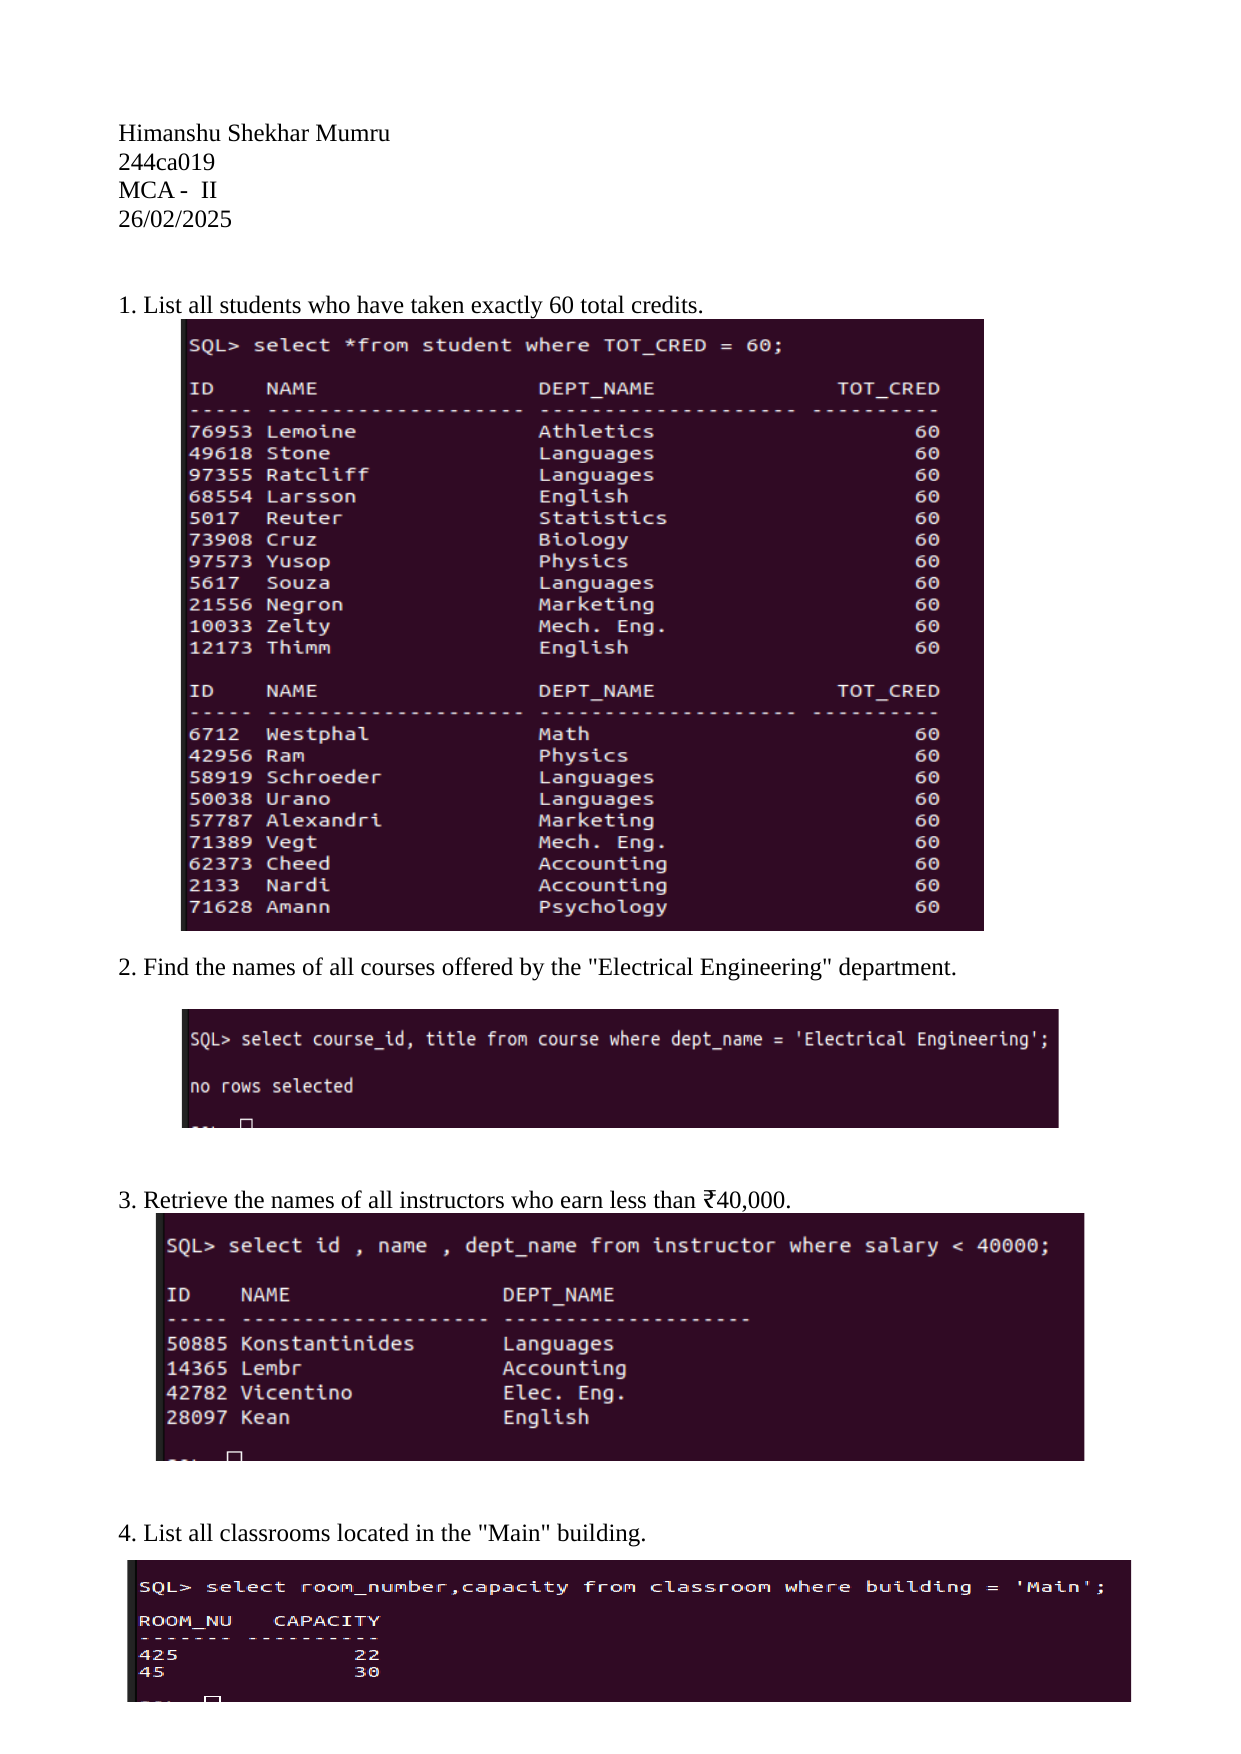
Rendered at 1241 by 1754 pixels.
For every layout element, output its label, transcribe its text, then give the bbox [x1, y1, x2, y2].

text 26/02/2025 [118, 204, 1122, 233]
text Himanshu Shekhar Mumru [118, 118, 1122, 147]
picture [127, 1560, 1132, 1702]
text 244ca019 [118, 147, 1122, 176]
text MCA - II [118, 176, 1122, 204]
text 3. Retrieve the names of all instructors who earn less than ₹40,000. [118, 1185, 1122, 1214]
text 1. List all students who have taken exactly 60 total credits. [118, 291, 1122, 319]
picture [180, 319, 984, 931]
picture [181, 1009, 1059, 1128]
text 4. List all classrooms located in the "Main" building. [118, 1518, 1122, 1547]
text 2. Find the names of all courses offered by the "Electrical Engineering" department. [118, 952, 1122, 981]
picture [155, 1213, 1085, 1461]
